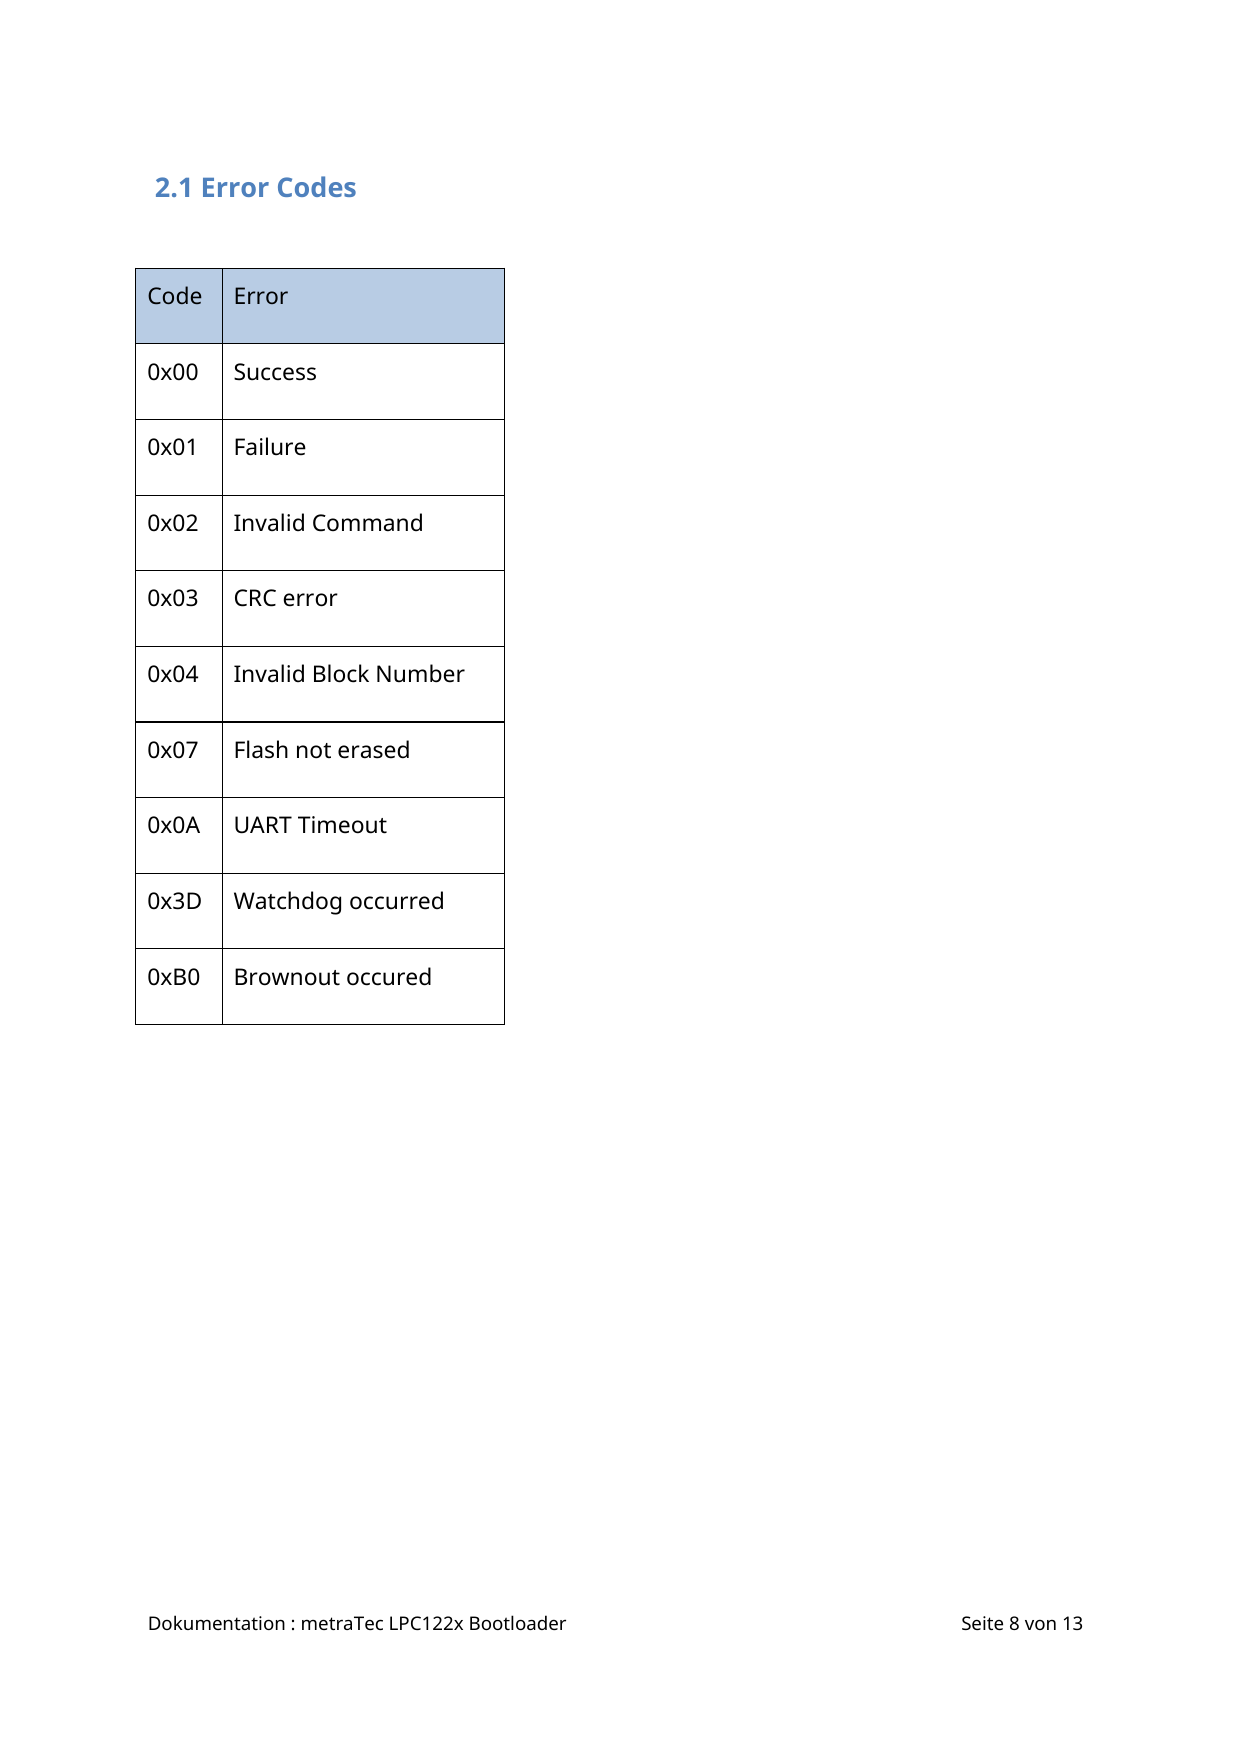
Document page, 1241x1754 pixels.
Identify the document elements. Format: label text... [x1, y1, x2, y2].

table_cell 0x04 [136, 647, 222, 721]
table_cell Invalid Block Number [223, 647, 504, 721]
table_cell Watchdog occurred [223, 874, 504, 948]
table_cell UART Timeout [223, 798, 504, 873]
table_header Code [136, 269, 222, 343]
table_cell CRC error [223, 571, 504, 646]
table_cell Invalid Command [223, 496, 504, 570]
table_cell Success [223, 344, 504, 419]
table_cell 0x03 [136, 571, 222, 646]
subtitle Error Codes [148, 168, 1093, 205]
table_cell Brownout occured [223, 949, 504, 1024]
table_cell 0xB0 [136, 949, 222, 1024]
table_cell 0x0A [136, 798, 222, 873]
table_cell 0x3D [136, 874, 222, 948]
table_cell 0x02 [136, 496, 222, 570]
table_cell 0x07 [136, 723, 222, 797]
table_cell 0x00 [136, 344, 222, 419]
table_cell Flash not erased [223, 723, 504, 797]
table_cell Failure [223, 420, 504, 494]
table_header Error [223, 269, 504, 343]
table_cell 0x01 [136, 420, 222, 494]
